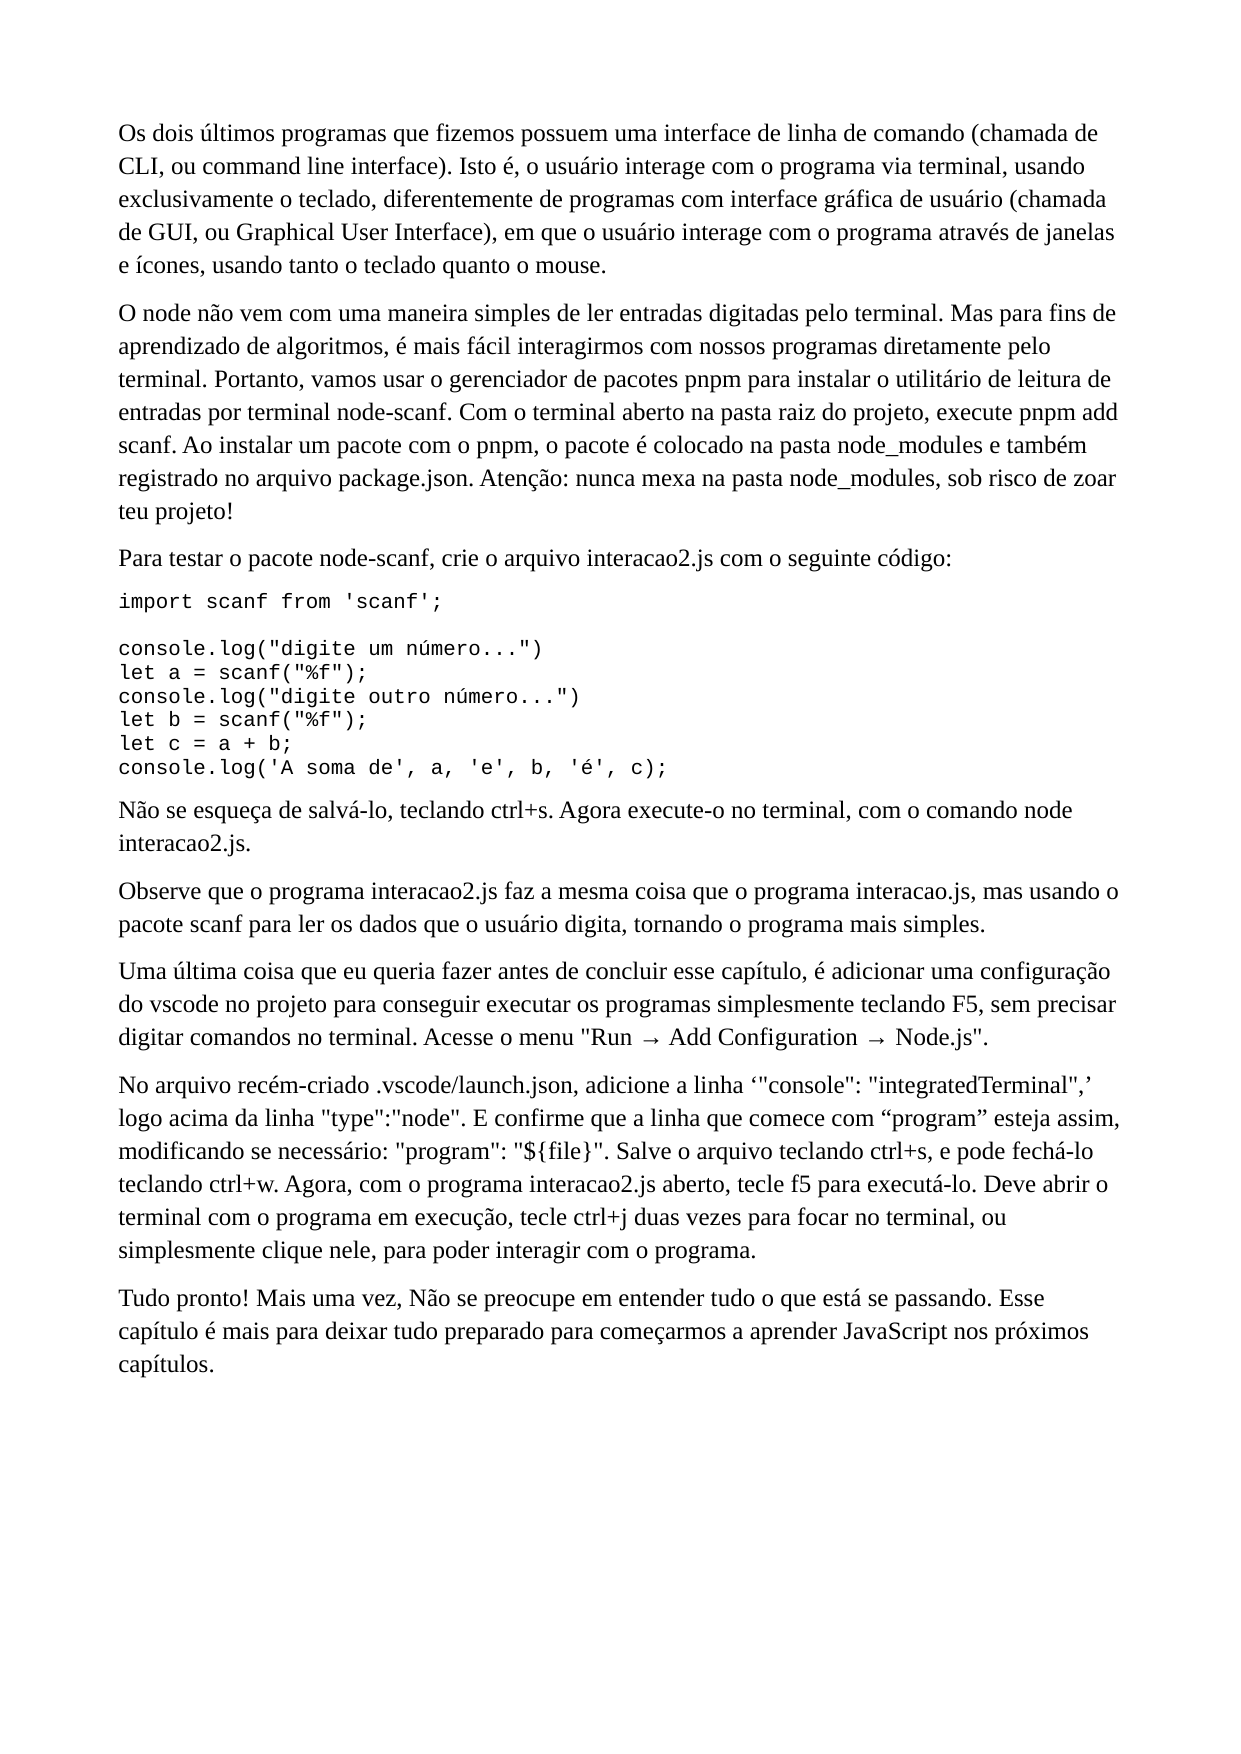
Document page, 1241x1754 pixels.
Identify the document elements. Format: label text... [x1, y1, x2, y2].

text No arquivo recém-criado .vscode/launch.json, adicione a linha ‘"console": "integratedTerminal",’ logo acima da linha "type":"node". E confirme que a linha que comece com “program” esteja assim, modificando se necessário: "program": "${file}". Salve o arquivo teclando ctrl+s, e pode fechá-lo teclando ctrl+w. Agora, com o programa interacao2.js aberto, tecle f5 para executá-lo. Deve abrir o terminal com o programa em execução, tecle ctrl+j duas vezes para focar no terminal, ou simplesmente clique nele, para poder interagir com o programa. [118, 1070, 1122, 1264]
text import scanf from 'scanf'; [118, 591, 1122, 615]
text O node não vem com uma maneira simples de ler entradas digitadas pelo terminal. Mas para fins de aprendizado de algoritmos, é mais fácil interagirmos com nossos programas diretamente pelo terminal. Portanto, vamos usar o gerenciador de pacotes pnpm para instalar o utilitário de leitura de entradas por terminal node-scanf. Com o terminal aberto na pasta raiz do projeto, execute pnpm add scanf. Ao instalar um pacote com o pnpm, o pacote é colocado na pasta node_modules e também registrado no arquivo package.json. Atenção: nunca mexa na pasta node_modules, sob risco de zoar teu projeto! [118, 298, 1122, 525]
text console.log("digite outro número...") [118, 686, 1122, 709]
text console.log("digite um número...") [118, 638, 1122, 662]
text let c = a + b; [118, 733, 1122, 757]
text console.log('A soma de', a, 'e', b, 'é', c); [118, 757, 1122, 780]
text let b = scanf("%f"); [118, 709, 1122, 733]
text Não se esqueça de salvá-lo, teclando ctrl+s. Agora execute-o no terminal, com o comando node interacao2.js. [118, 795, 1122, 857]
text let a = scanf("%f"); [118, 662, 1122, 686]
text Os dois últimos programas que fizemos possuem uma interface de linha de comando (chamada de CLI, ou command line interface). Isto é, o usuário interage com o programa via terminal, usando exclusivamente o teclado, diferentemente de programas com interface gráfica de usuário (chamada de GUI, ou Graphical User Interface), em que o usuário interage com o programa através de janelas e ícones, usando tanto o teclado quanto o mouse. [118, 118, 1122, 279]
text Observe que o programa interacao2.js faz a mesma coisa que o programa interacao.js, mas usando o pacote scanf para ler os dados que o usuário digita, tornando o programa mais simples. [118, 876, 1122, 937]
text Tudo pronto! Mais uma vez, Não se preocupe em entender tudo o que está se passando. Esse capítulo é mais para deixar tudo preparado para começarmos a aprender JavaScript nos próximos capítulos. [118, 1283, 1122, 1377]
text Para testar o pacote node-scanf, crie o arquivo interacao2.js com o seguinte código: [118, 543, 1122, 572]
text Uma última coisa que eu queria fazer antes de concluir esse capítulo, é adicionar uma configuração do vscode no projeto para conseguir executar os programas simplesmente teclando F5, sem precisar digitar comandos no terminal. Acesse o menu "Run → Add Configuration → Node.js". [118, 956, 1122, 1051]
